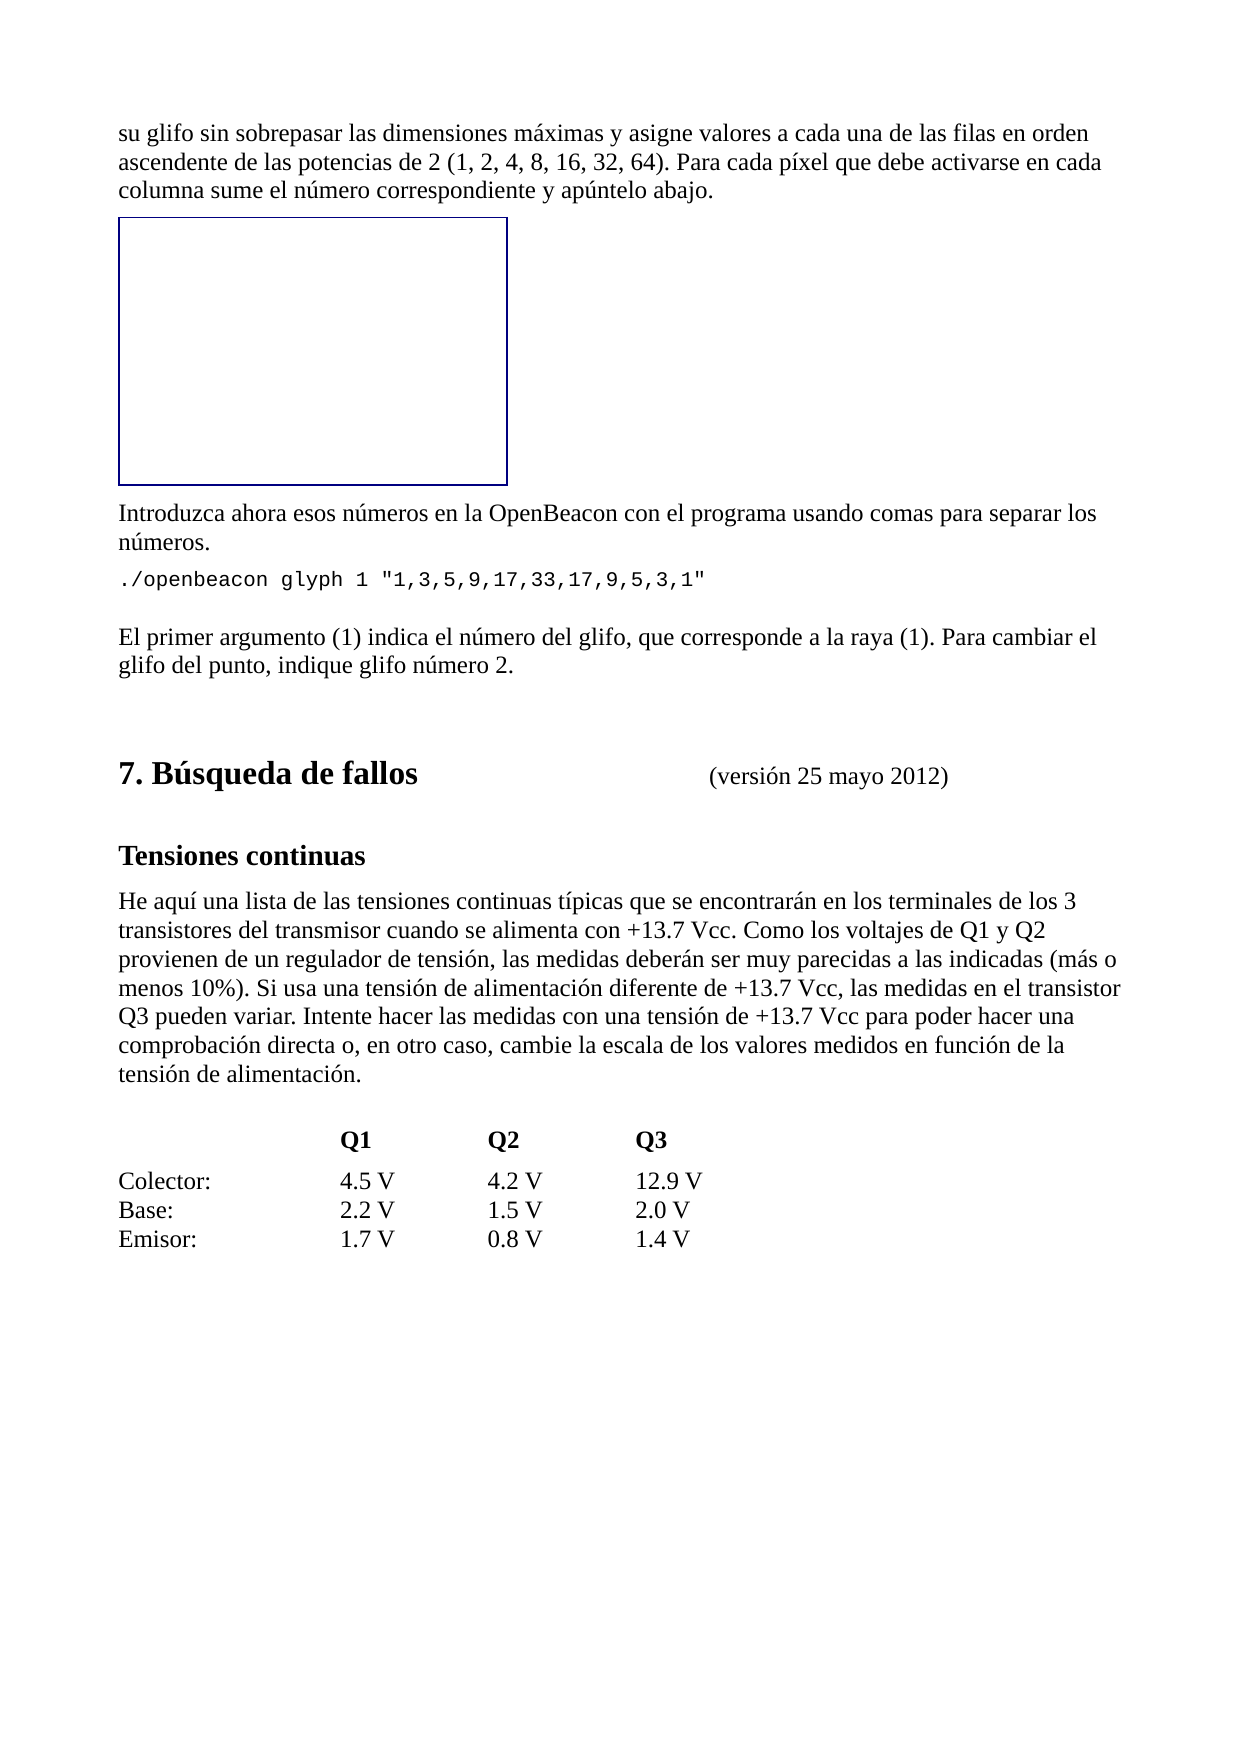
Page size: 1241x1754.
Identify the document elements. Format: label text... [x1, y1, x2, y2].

text El primer argumento (1) indica el número del glifo, que corresponde a la raya (1). Para cambiar el glifo del punto, indique glifo número 2. [118, 622, 1122, 679]
text Introduzca ahora esos números en la OpenBeacon con el programa usando comas para separar los números. [118, 498, 1122, 556]
text ./openbeacon glyph 1 "1,3,5,9,17,33,17,9,5,3,1" [118, 568, 1122, 592]
subtitle Q1 Q2 Q3 [118, 1125, 1122, 1154]
text su glifo sin sobrepasar las dimensiones máximas y asigne valores a cada una de las filas en orden ascendente de las potencias de 2 (1, 2, 4, 8, 16, 32, 64). Para cada píxel que debe activarse en cada columna sume el número correspondiente y apúntelo abajo. [118, 118, 1122, 204]
subtitle 7. Búsqueda de fallos (versión 25 mayo 2012) [118, 745, 1122, 793]
text Colector: 4.5 V 4.2 V 12.9 V Base: 2.2 V 1.5 V 2.0 V Emisor: 1.7 V 0.8 V 1.4 V [118, 1166, 1122, 1253]
subtitle Tensiones continuas [118, 831, 1122, 874]
text He aquí una lista de las tensiones continuas típicas que se encontrarán en los terminales de los 3 transistores del transmisor cuando se alimenta con +13.7 Vcc. Como los voltajes de Q1 y Q2 provienen de un regulador de tensión, las medidas deberán ser muy parecidas a las indicadas (más o menos 10%). Si usa una tensión de alimentación diferente de +13.7 Vcc, las medidas en el transistor Q3 pueden variar. Intente hacer las medidas con una tensión de +13.7 Vcc para poder hacer una comprobación directa o, en otro caso, cambie la escala de los valores medidos en función de la tensión de alimentación. [118, 886, 1122, 1088]
